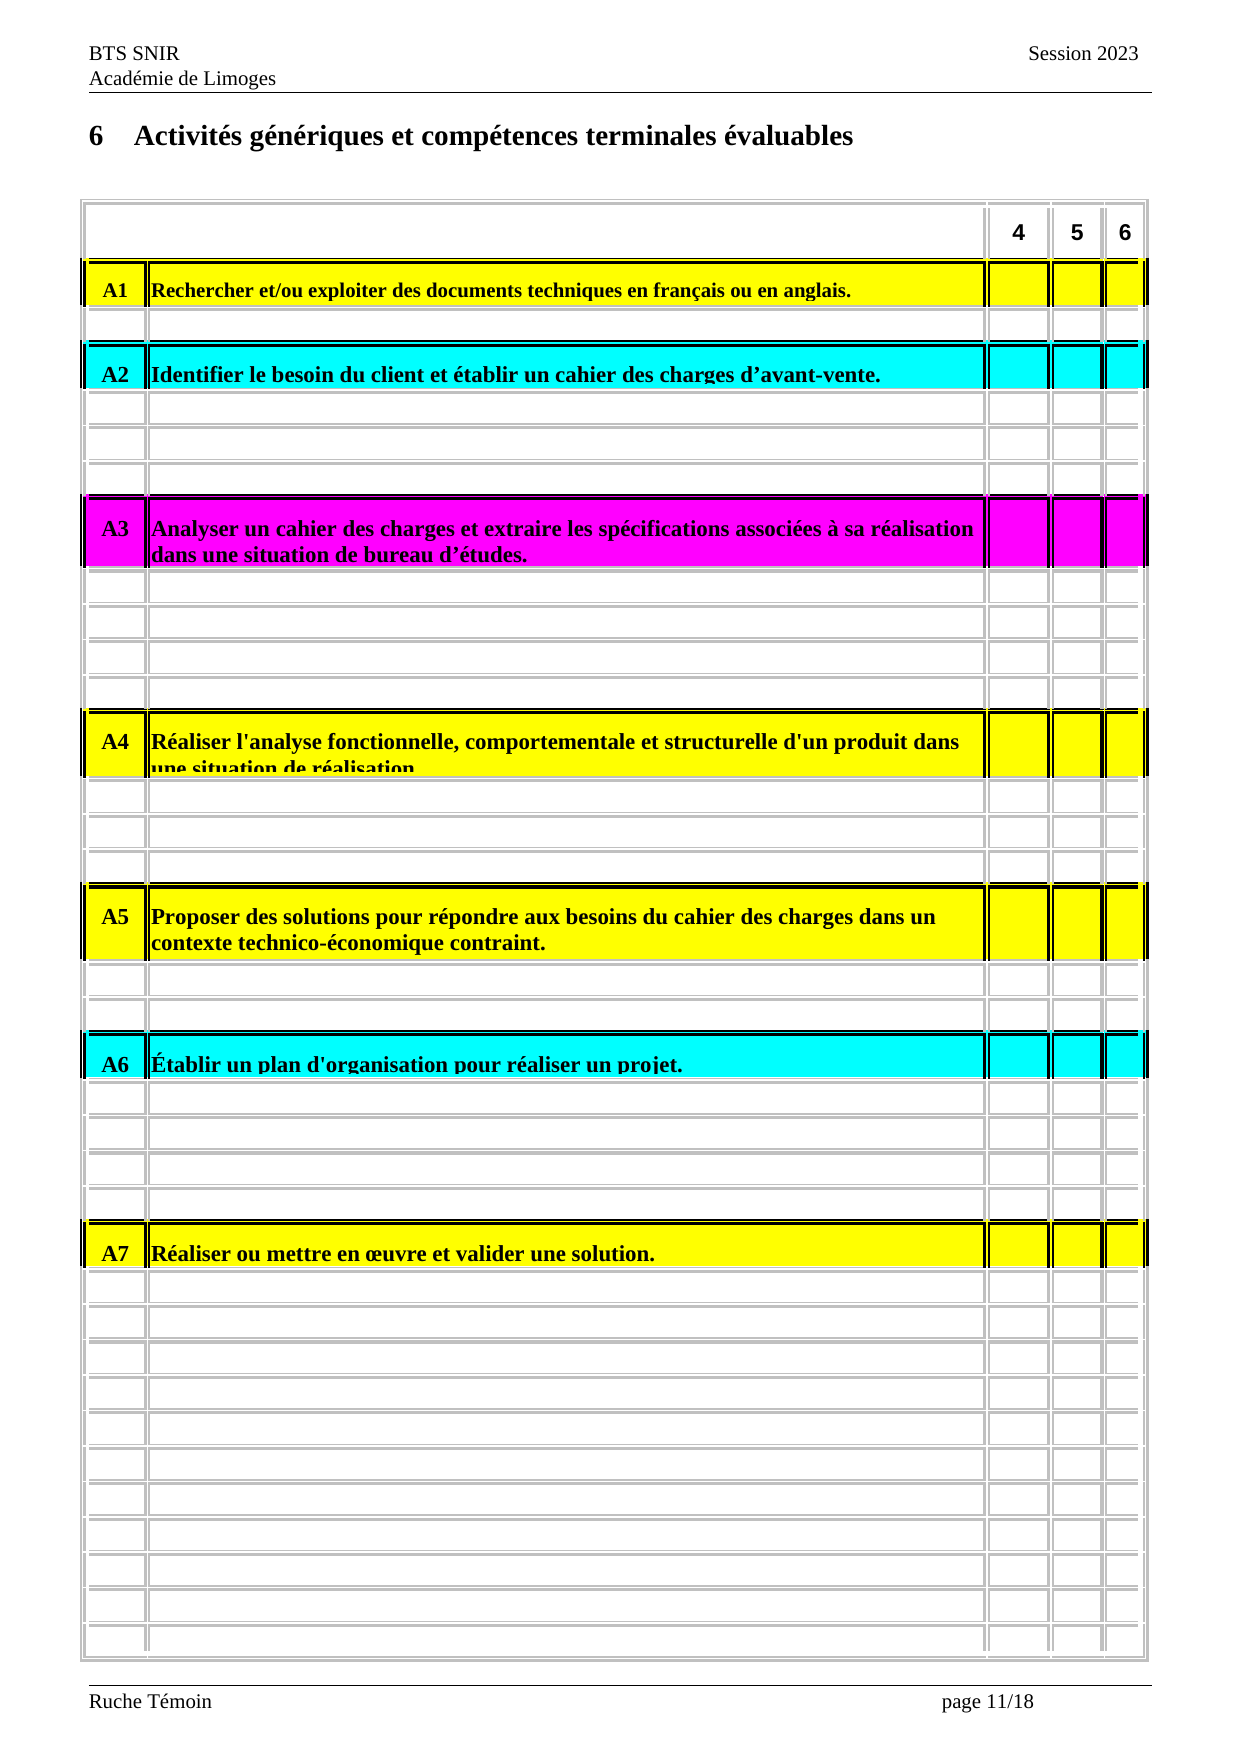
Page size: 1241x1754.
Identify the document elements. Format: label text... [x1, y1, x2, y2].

table_cell [1104, 1219, 1146, 1266]
table_cell X [1104, 1585, 1146, 1621]
table_header [86, 205, 986, 258]
table_cell [990, 264, 1047, 305]
table_cell X [990, 1591, 1047, 1621]
table_cell X [990, 573, 1047, 602]
table_cell [1104, 811, 1146, 847]
table_cell X [1104, 1479, 1146, 1514]
table_cell X [990, 429, 1047, 458]
table_cell X [1054, 853, 1100, 882]
table_cell X [1104, 1302, 1146, 1337]
table_cell A6 [83, 1030, 147, 1077]
table_cell X [990, 966, 1047, 995]
table_cell [1104, 882, 1146, 959]
table_cell [990, 347, 1047, 388]
table_cell X [990, 1485, 1047, 1514]
table_cell X [1104, 1444, 1146, 1479]
table_cell X [1104, 1184, 1146, 1219]
table_cell X [1104, 776, 1146, 811]
table_cell [1054, 1344, 1100, 1373]
table_cell X [1104, 1148, 1146, 1184]
table_cell Établir un plan d'organisation pour réaliser un projet. [150, 1036, 983, 1077]
table_cell C4.6 [83, 1621, 147, 1656]
table_cell X [1104, 305, 1146, 340]
table_cell X [990, 608, 1047, 637]
table_cell X [1054, 1485, 1100, 1514]
table_cell [990, 1036, 1047, 1077]
table_cell C2.3 [83, 423, 147, 458]
table_cell [1054, 818, 1100, 847]
table_cell X [1054, 1591, 1100, 1621]
table_cell [990, 818, 1047, 847]
table_cell X [1054, 1521, 1100, 1550]
table_cell C3.1 [83, 637, 147, 672]
table_cell Maintenir les informations [150, 1084, 983, 1113]
table_cell X [1104, 1078, 1146, 1113]
table_cell Contribuer à la définition des éléments de recette au regard des contraintes du cahier des charges [150, 679, 983, 708]
table_cell [1054, 889, 1100, 959]
table_cell C2.1 [83, 1266, 147, 1302]
table_header 5 [1050, 200, 1103, 258]
table_cell [1054, 1414, 1100, 1443]
table_cell Maintenir les informations [150, 1273, 983, 1302]
table_cell X [990, 1001, 1047, 1030]
table_cell X [990, 1190, 1047, 1219]
table_cell A2 [83, 340, 147, 388]
table_cell [1054, 1036, 1100, 1077]
table_cell X [1104, 423, 1146, 458]
table_cell X [990, 1556, 1047, 1585]
table_cell C4.1 [83, 1444, 147, 1479]
table_cell Analyser un cahier des charges [150, 966, 983, 995]
table_cell X [990, 311, 1047, 340]
table_cell X [1104, 388, 1146, 423]
table_cell X [1054, 311, 1100, 340]
table_cell Tester et valider un module logiciel [150, 1591, 983, 1621]
table_cell A5 [83, 882, 147, 959]
table_cell X [1054, 465, 1100, 494]
table_cell X [1104, 637, 1146, 672]
table_cell X [990, 465, 1047, 494]
table_cell X [1054, 1001, 1100, 1030]
table_cell X [1050, 1621, 1103, 1656]
table_cell Contribuer à la définition des éléments de recette au regard des contraintes du cahier des charges [150, 1379, 983, 1408]
table_cell [1054, 1225, 1100, 1266]
table_cell Câbler et/ou intégrer un matériel [150, 1450, 983, 1479]
table_cell X [990, 1450, 1047, 1479]
table_cell Analyser un cahier des charges [150, 782, 983, 811]
table_cell A7 [83, 1219, 147, 1266]
table_cell X [1054, 782, 1100, 811]
table_cell [1104, 1030, 1146, 1077]
table_cell [1104, 708, 1146, 776]
table_cell Recenser les solutions existantes répondant au cahier des charges [150, 1414, 983, 1443]
table_cell [1104, 494, 1146, 566]
table_cell X [1054, 1450, 1100, 1479]
table_cell X [1054, 1190, 1100, 1219]
table_cell X [986, 1621, 1050, 1656]
table_cell C3.3 [83, 1337, 147, 1373]
table_cell X [1054, 1308, 1100, 1337]
table_cell X [1054, 966, 1100, 995]
table_header 6 [1104, 200, 1146, 258]
table_cell C3.1 [83, 959, 147, 995]
table_cell C3.6 [83, 995, 147, 1030]
table_cell C4.5 [83, 847, 147, 882]
table_cell C3.1 [83, 776, 147, 811]
table_cell X [1054, 1119, 1100, 1148]
table_header 4 [986, 200, 1050, 258]
table_cell C2.4 [83, 459, 147, 494]
table_cell Définir l’architecture globale d’un prototype ou d’un système [150, 1344, 983, 1373]
table_cell Assumer le rôle total ou partiel de chef de projet [150, 573, 983, 602]
table_cell X [1104, 1550, 1146, 1585]
table_cell X [990, 853, 1047, 882]
table_cell [990, 1344, 1047, 1373]
table_cell A4 [83, 708, 147, 776]
table_cell X [1104, 1266, 1146, 1302]
table_cell C2.4 [83, 1148, 147, 1184]
table_cell C2.1 [83, 1078, 147, 1113]
table_cell [1104, 258, 1146, 305]
table_cell C3.1 [83, 1302, 147, 1337]
table_cell X [990, 1119, 1047, 1148]
table_cell X [1104, 1373, 1146, 1408]
table_cell X [990, 1084, 1047, 1113]
table_cell X [990, 1155, 1047, 1184]
table_cell Maintenir les informations [150, 311, 983, 340]
table_cell Assumer le rôle total ou partiel de chef de projet [150, 465, 983, 494]
table_cell Développer un module logiciel [150, 1556, 983, 1585]
table_cell Identifier le besoin du client et établir un cahier des charges d’avant-vente. [150, 347, 983, 388]
table_cell Analyser un cahier des charges [150, 643, 983, 672]
table_cell X [990, 1308, 1047, 1337]
table_cell C3.6 [83, 1408, 147, 1443]
table_cell X [990, 1379, 1047, 1408]
table_cell Définir l’architecture globale d’un prototype ou d’un système [150, 818, 983, 847]
table_cell C3.3 [83, 811, 147, 847]
table_cell Rechercher et/ou exploiter des documents techniques en français ou en anglais. [150, 264, 983, 305]
table_cell Réaliser l'analyse fonctionnelle, comportementale et structurelle d'un produit dans une situation de réalisation. [150, 714, 983, 776]
table_cell Travailler en équipe [150, 608, 983, 637]
table_cell X [1104, 959, 1146, 995]
table_cell X [1054, 394, 1100, 423]
table_cell [1104, 1337, 1146, 1373]
table_cell X [1104, 566, 1146, 602]
table_cell Travailler en équipe [150, 1190, 983, 1219]
table_cell C4.5 [83, 1585, 147, 1621]
table_cell C3.5 [83, 673, 147, 708]
table_cell Assumer le rôle total ou partiel de chef de projet [150, 1155, 983, 1184]
table_cell X [1054, 1155, 1100, 1184]
table_cell Proposer des solutions pour répondre aux besoins du cahier des charges dans un contexte technico-économique contraint. [150, 889, 983, 959]
table_cell X [1104, 995, 1146, 1030]
table_cell X [1054, 1379, 1100, 1408]
table_cell X [1104, 1514, 1146, 1550]
table_cell X [1104, 459, 1146, 494]
table_cell C2.3 [83, 1113, 147, 1148]
table_cell Installer et configurer une chaîne de développement [150, 1521, 983, 1550]
table_cell Analyser un cahier des charges [150, 1308, 983, 1337]
table_cell X [1104, 673, 1146, 708]
table_cell X [1054, 429, 1100, 458]
table_cell X [1104, 847, 1146, 882]
table_cell [990, 500, 1047, 566]
table_cell C4.2 [83, 1479, 147, 1514]
table_cell [1054, 500, 1100, 566]
table_cell Réaliser ou mettre en œuvre et valider une solution. [150, 1225, 983, 1266]
table_cell X [990, 1521, 1047, 1550]
table_cell X [1054, 1084, 1100, 1113]
table_cell [1104, 1408, 1146, 1443]
table_cell C2.5 [83, 1184, 147, 1219]
table_cell C2.2 [83, 388, 147, 423]
table_cell [1054, 714, 1100, 776]
table_cell C2.5 [83, 602, 147, 637]
table_cell X [1054, 1556, 1100, 1585]
table_cell C2.1 [83, 305, 147, 340]
table_cell Formaliser l’expression d’un besoin [150, 394, 983, 423]
table_cell Organiser et/ou respecter la planification d'un projet [150, 1119, 983, 1148]
table_cell X [990, 643, 1047, 672]
table_cell X [1104, 602, 1146, 637]
table_cell Recenser les solutions existantes répondant au cahier des charges [150, 1001, 983, 1030]
table_cell [990, 889, 1047, 959]
table_cell X [1104, 1621, 1146, 1656]
table_cell X [1054, 643, 1100, 672]
table_cell Tester et valider un module logiciel [150, 853, 983, 882]
table_cell X [1054, 1273, 1100, 1302]
table_cell Organiser et/ou respecter la planification d'un projet [150, 429, 983, 458]
table_cell [990, 714, 1047, 776]
table_cell Adapter et/ou configurer un matériel [150, 1485, 983, 1514]
table_cell X [990, 1273, 1047, 1302]
table_cell Intégrer un module logiciel [147, 1621, 986, 1656]
table_cell A3 [83, 494, 147, 566]
table_cell [990, 1225, 1047, 1266]
table_cell X [990, 394, 1047, 423]
subtitle Activités génériques et compétences terminales évaluables [89, 118, 1152, 151]
table_cell X [990, 782, 1047, 811]
table_cell X [1054, 679, 1100, 708]
table_cell Analyser un cahier des charges et extraire les spécifications associées à sa réalisation dans une situation de bureau d’études. [150, 500, 983, 566]
table_cell A1 [83, 258, 147, 305]
table_cell X [1054, 608, 1100, 637]
table_cell X [990, 679, 1047, 708]
table_cell C2.4 [83, 566, 147, 602]
table_cell [1104, 340, 1146, 388]
table_cell C4.3 [83, 1514, 147, 1550]
table_cell X [1054, 573, 1100, 602]
table_cell [1054, 347, 1100, 388]
table_cell [1054, 264, 1100, 305]
table_cell [990, 1414, 1047, 1443]
table_cell C4.4 [83, 1550, 147, 1585]
table_cell X [1104, 1113, 1146, 1148]
table_cell C3.5 [83, 1373, 147, 1408]
